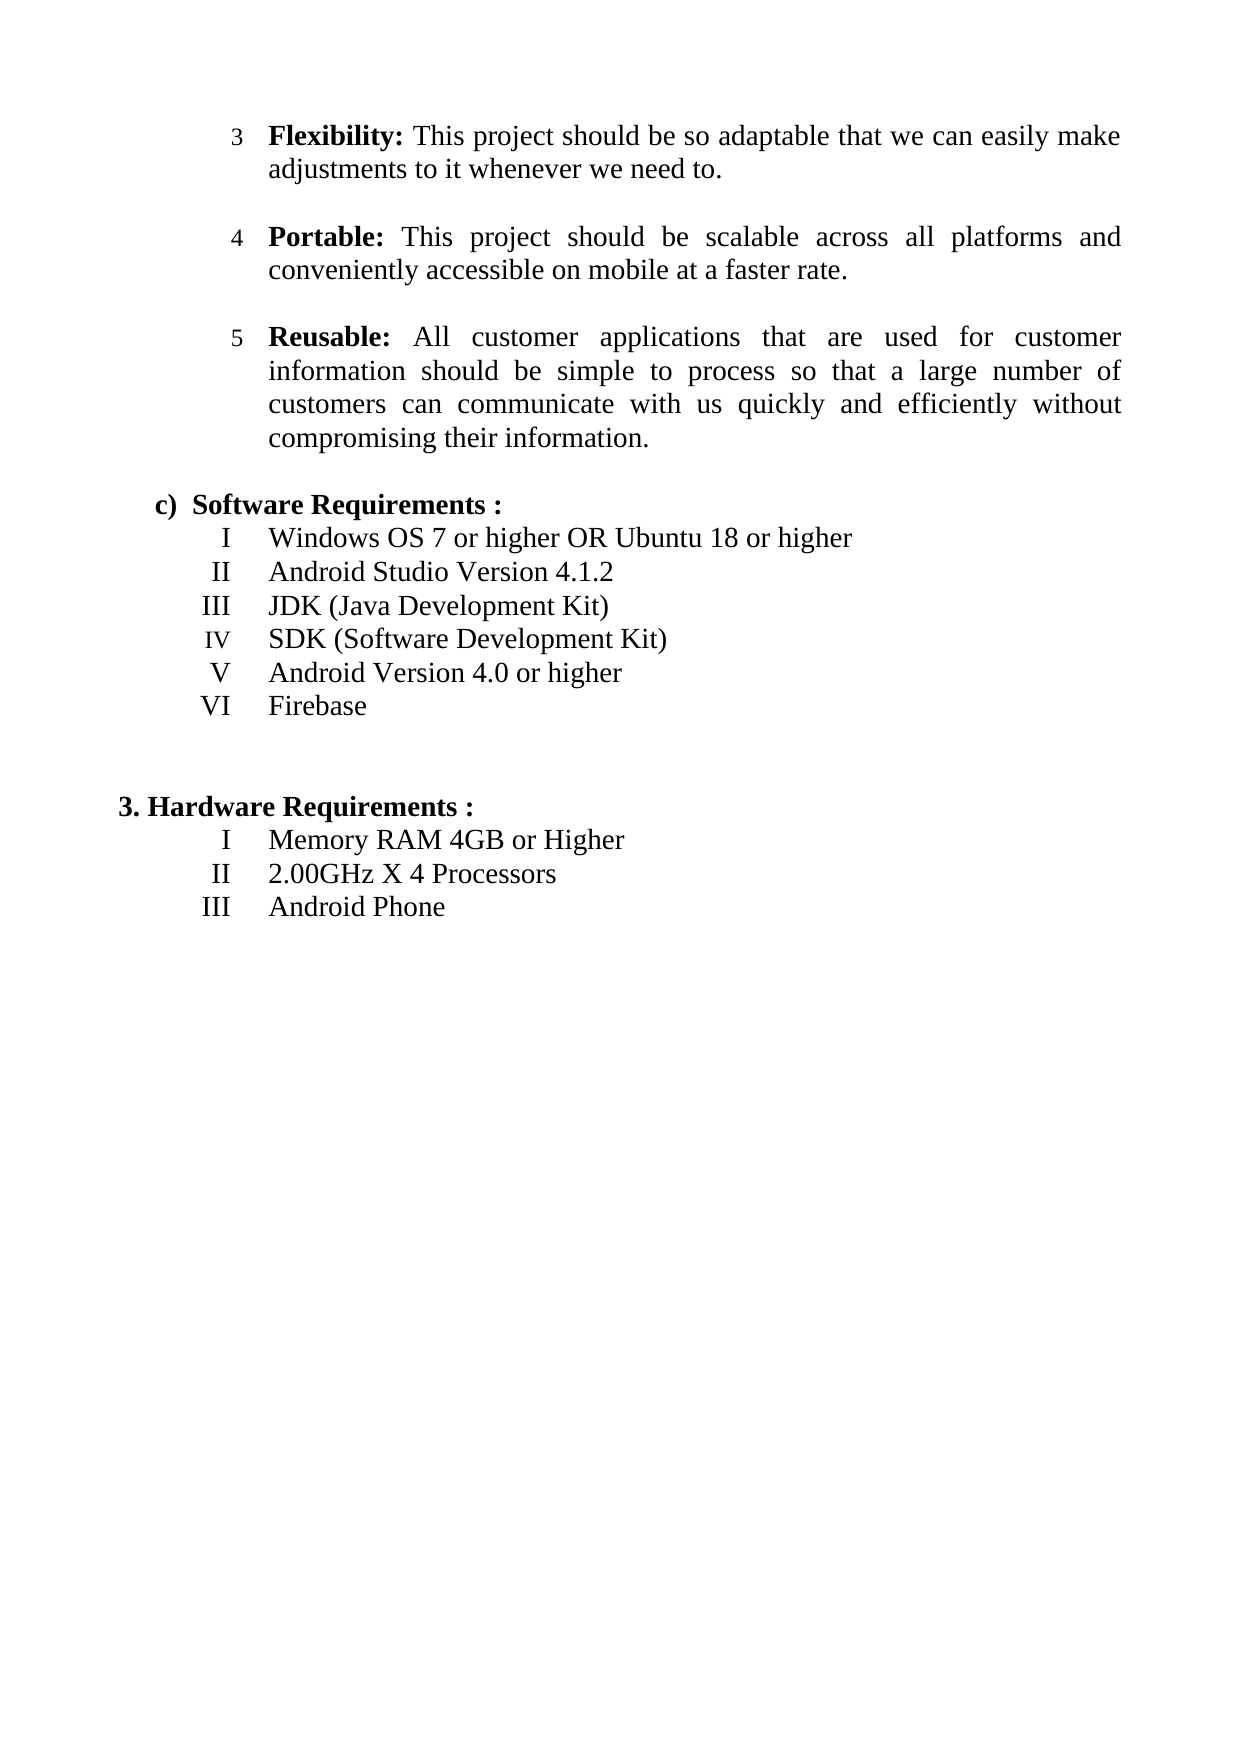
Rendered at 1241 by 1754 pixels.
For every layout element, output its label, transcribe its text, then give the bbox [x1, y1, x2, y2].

list Android Version 4.0 or higher [231, 655, 1122, 688]
list Android Phone [231, 889, 1122, 923]
list SDK (Software Development Kit) [231, 621, 1122, 655]
list JDK (Java Development Kit) [231, 588, 1122, 621]
list Windows OS 7 or higher OR Ubuntu 18 or higher [231, 521, 1122, 554]
list Flexibility: This project should be so adaptable that we can easily make adjustments to it whenever we need to. [231, 118, 1122, 185]
list Portable: This project should be scalable across all platforms and conveniently accessible on mobile at a faster rate. [231, 219, 1122, 286]
list Memory RAM 4GB or Higher [231, 822, 1122, 856]
list Firebase [231, 688, 1122, 722]
list Reusable: All customer applications that are used for customer information should be simple to process so that a large number of customers can communicate with us quickly and efficiently without compromising their information. [231, 319, 1122, 453]
text c) Software Requirements : [118, 487, 1122, 521]
list Android Studio Version 4.1.2 [231, 554, 1122, 588]
text 3. Hardware Requirements : [118, 789, 1122, 822]
list 2.00GHz X 4 Processors [231, 856, 1122, 889]
